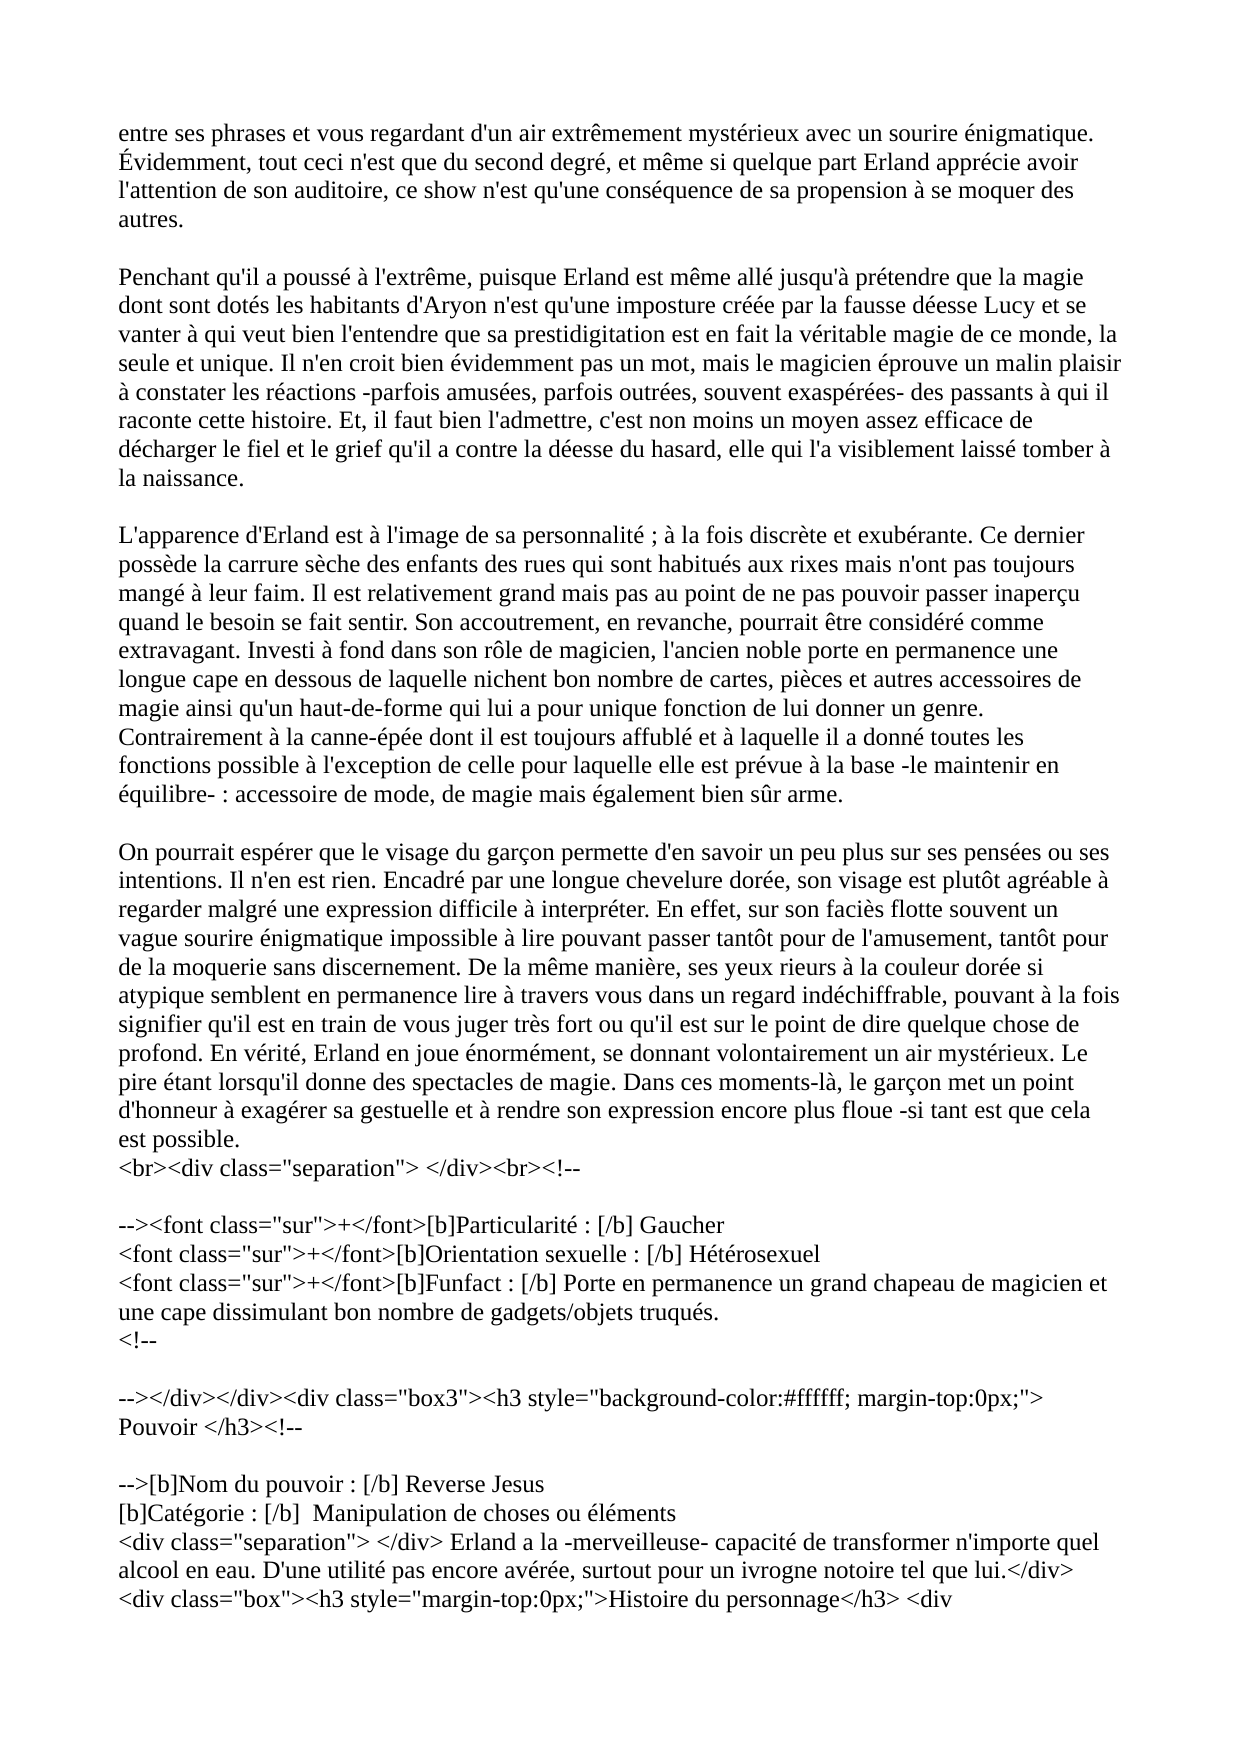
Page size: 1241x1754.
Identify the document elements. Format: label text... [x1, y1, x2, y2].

text L'apparence d'Erland est à l'image de sa personnalité ; à la fois discrète et exubérante. Ce dernier possède la carrure sèche des enfants des rues qui sont habitués aux rixes mais n'ont pas toujours mangé à leur faim. Il est relativement grand mais pas au point de ne pas pouvoir passer inaperçu quand le besoin se fait sentir. Son accoutrement, en revanche, pourrait être considéré comme extravagant. Investi à fond dans son rôle de magicien, l'ancien noble porte en permanence une longue cape en dessous de laquelle nichent bon nombre de cartes, pièces et autres accessoires de magie ainsi qu'un haut-de-forme qui lui a pour unique fonction de lui donner un genre. Contrairement à la canne-épée dont il est toujours affublé et à laquelle il a donné toutes les fonctions possible à l'exception de celle pour laquelle elle est prévue à la base -le maintenir en équilibre- : accessoire de mode, de magie mais également bien sûr arme. [118, 521, 1122, 808]
text <div class="box"><h3 style="margin-top:0px;">Histoire du personnage</h3> <div [118, 1584, 1122, 1613]
text On pourrait espérer que le visage du garçon permette d'en savoir un peu plus sur ses pensées ou ses intentions. Il n'en est rien. Encadré par une longue chevelure dorée, son visage est plutôt agréable à regarder malgré une expression difficile à interpréter. En effet, sur son faciès flotte souvent un vague sourire énigmatique impossible à lire pouvant passer tantôt pour de l'amusement, tantôt pour de la moquerie sans discernement. De la même manière, ses yeux rieurs à la couleur dorée si atypique semblent en permanence lire à travers vous dans un regard indéchiffrable, pouvant à la fois signifier qu'il est en train de vous juger très fort ou qu'il est sur le point de dire quelque chose de profond. En vérité, Erland en joue énormément, se donnant volontairement un air mystérieux. Le pire étant lorsqu'il donne des spectacles de magie. Dans ces moments-là, le garçon met un point d'honneur à exagérer sa gestuelle et à rendre son expression encore plus floue -si tant est que cela est possible. [118, 837, 1122, 1153]
text Penchant qu'il a poussé à l'extrême, puisque Erland est même allé jusqu'à prétendre que la magie dont sont dotés les habitants d'Aryon n'est qu'une imposture créée par la fausse déesse Lucy et se vanter à qui veut bien l'entendre que sa prestidigitation est en fait la véritable magie de ce monde, la seule et unique. Il n'en croit bien évidemment pas un mot, mais le magicien éprouve un malin plaisir à constater les réactions -parfois amusées, parfois outrées, souvent exaspérées- des passants à qui il raconte cette histoire. Et, il faut bien l'admettre, c'est non moins un moyen assez efficace de décharger le fiel et le grief qu'il a contre la déesse du hasard, elle qui l'a visiblement laissé tomber à la naissance. [118, 262, 1122, 492]
text <br><div class="separation"> </div><br><!-- --><font class="sur">+</font>[b]Particularité : [/b] Gaucher <font class="sur">+</font>[b]Orientation sexuelle : [/b] Hétérosexuel <font class="sur">+</font>[b]Funfact : [/b] Porte en permanence un grand chapeau de magicien et une cape dissimulant bon nombre de gadgets/objets truqués. <!-- --></div></div><div class="box3"><h3 style="background-color:#ffffff; margin-top:0px;"> Pouvoir </h3><!-- -->[b]Nom du pouvoir : [/b] Reverse Jesus [b]Catégorie : [/b] Manipulation de choses ou éléments <div class="separation"> </div> Erland a la -merveilleuse- capacité de transformer n'importe quel alcool en eau. D'une utilité pas encore avérée, surtout pour un ivrogne notoire tel que lui.</div> [118, 1153, 1122, 1584]
text entre ses phrases et vous regardant d'un air extrêmement mystérieux avec un sourire énigmatique. Évidemment, tout ceci n'est que du second degré, et même si quelque part Erland apprécie avoir l'attention de son auditoire, ce show n'est qu'une conséquence de sa propension à se moquer des autres. [118, 118, 1122, 233]
